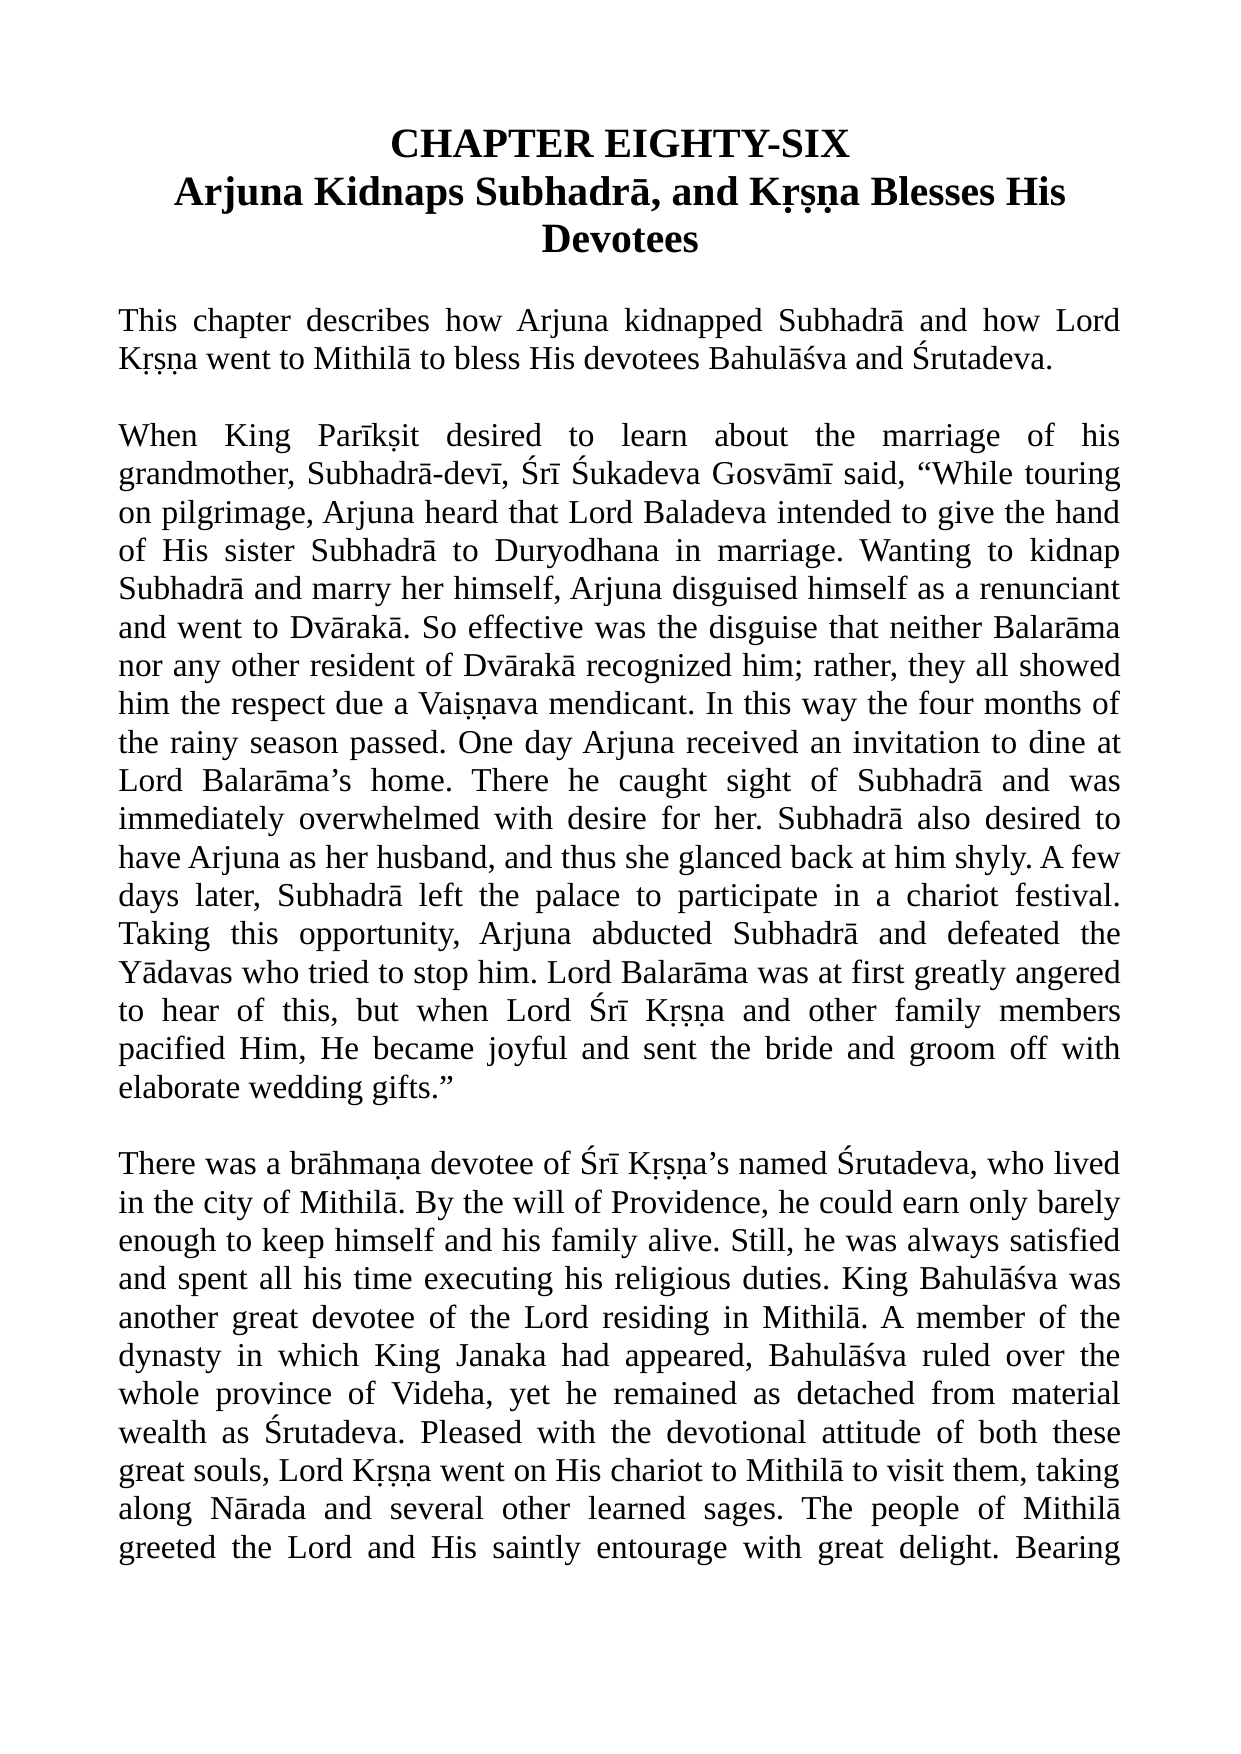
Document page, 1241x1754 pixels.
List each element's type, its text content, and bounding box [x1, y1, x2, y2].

text Arjuna Kidnaps Subhadrā, and Kṛṣṇa Blesses His Devotees [118, 166, 1122, 262]
text CHAPTER EIGHTY-SIX [118, 118, 1122, 166]
text When King Parīkṣit desired to learn about the marriage of his grandmother, Subhadrā-devī, Śrī Śukadeva Gosvāmī said, “While touring on pilgrimage, Arjuna heard that Lord Baladeva intended to give the hand of His sister Subhadrā to Duryodhana in marriage. Wanting to kidnap Subhadrā and marry her himself, Arjuna disguised himself as a renunciant and went to Dvārakā. So effective was the disguise that neither Balarāma nor any other resident of Dvārakā recognized him; rather, they all showed him the respect due a Vaiṣṇava mendicant. In this way the four months of the rainy season passed. One day Arjuna received an invitation to dine at Lord Balarāma’s home. There he caught sight of Subhadrā and was immediately overwhelmed with desire for her. Subhadrā also desired to have Arjuna as her husband, and thus she glanced back at him shyly. A few days later, Subhadrā left the palace to participate in a chariot festival. Taking this opportunity, Arjuna abducted Subhadrā and defeated the Yādavas who tried to stop him. Lord Balarāma was at first greatly angered to hear of this, but when Lord Śrī Kṛṣṇa and other family members pacified Him, He became joyful and sent the bride and groom off with elaborate wedding gifts.” [118, 415, 1122, 1105]
text There was a brāhmaṇa devotee of Śrī Kṛṣṇa’s named Śrutadeva, who lived in the city of Mithilā. By the will of Providence, he could earn only barely enough to keep himself and his family alive. Still, he was always satisfied and spent all his time executing his religious duties. King Bahulāśva was another great devotee of the Lord residing in Mithilā. A member of the dynasty in which King Janaka had appeared, Bahulāśva ruled over the whole province of Videha, yet he remained as detached from material wealth as Śrutadeva. Pleased with the devotional attitude of both these great souls, Lord Kṛṣṇa went on His chariot to Mithilā to visit them, taking along Nārada and several other learned sages. The people of Mithilā greeted the Lord and His saintly entourage with great delight. Bearing [118, 1143, 1122, 1565]
text This chapter describes how Arjuna kidnapped Subhadrā and how Lord Kṛṣṇa went to Mithilā to bless His devotees Bahulāśva and Śrutadeva. [118, 300, 1122, 377]
